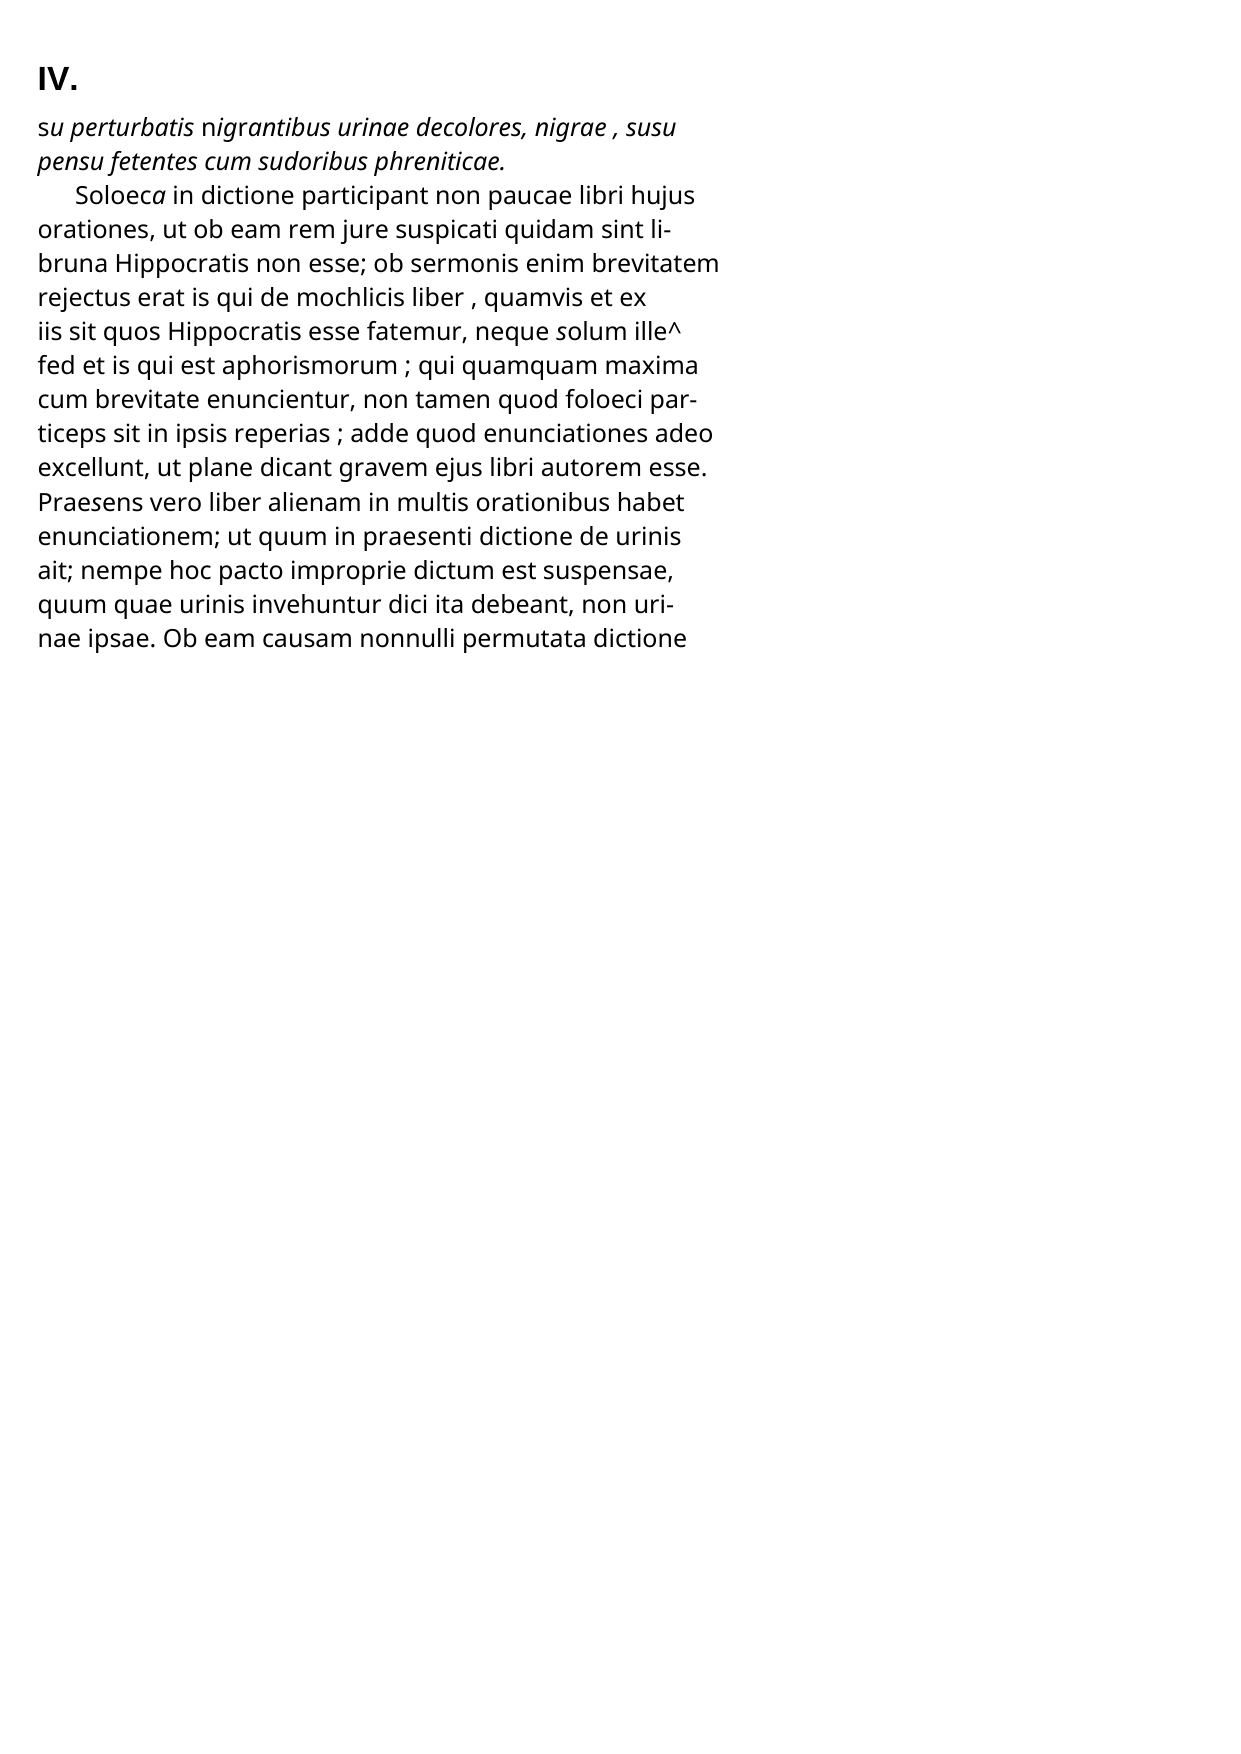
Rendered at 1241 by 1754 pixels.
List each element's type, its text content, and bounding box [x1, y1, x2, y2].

text Soloeca in dictione participant non paucae libri hujus orationes, ut ob eam rem jure suspicati quidam sint li- bruna Hippocratis non esse; ob sermonis enim brevitatem rejectus erat is qui de mochlicis liber , quamvis et ex iis sit quos Hippocratis esse fatemur, neque solum ille^ fed et is qui est aphorismorum ; qui quamquam maxima cum brevitate enuncientur, non tamen quod foloeci par- ticeps sit in ipsis reperias ; adde quod enunciationes adeo excellunt, ut plane dicant gravem ejus libri autorem esse. Praesens vero liber alienam in multis orationibus habet enunciationem; ut quum in praesenti dictione de urinis ait; nempe hoc pacto improprie dictum est suspensae, quum quae urinis invehuntur dici ita debeant, non uri- nae ipsae. Ob eam causam nonnulli permutata dictione [37, 178, 1203, 654]
subtitle IV. [37, 58, 1203, 97]
text su perturbatis nigrantibus urinae decolores, nigrae , susu pensu fetentes cum sudoribus phreniticae. [37, 109, 1203, 178]
